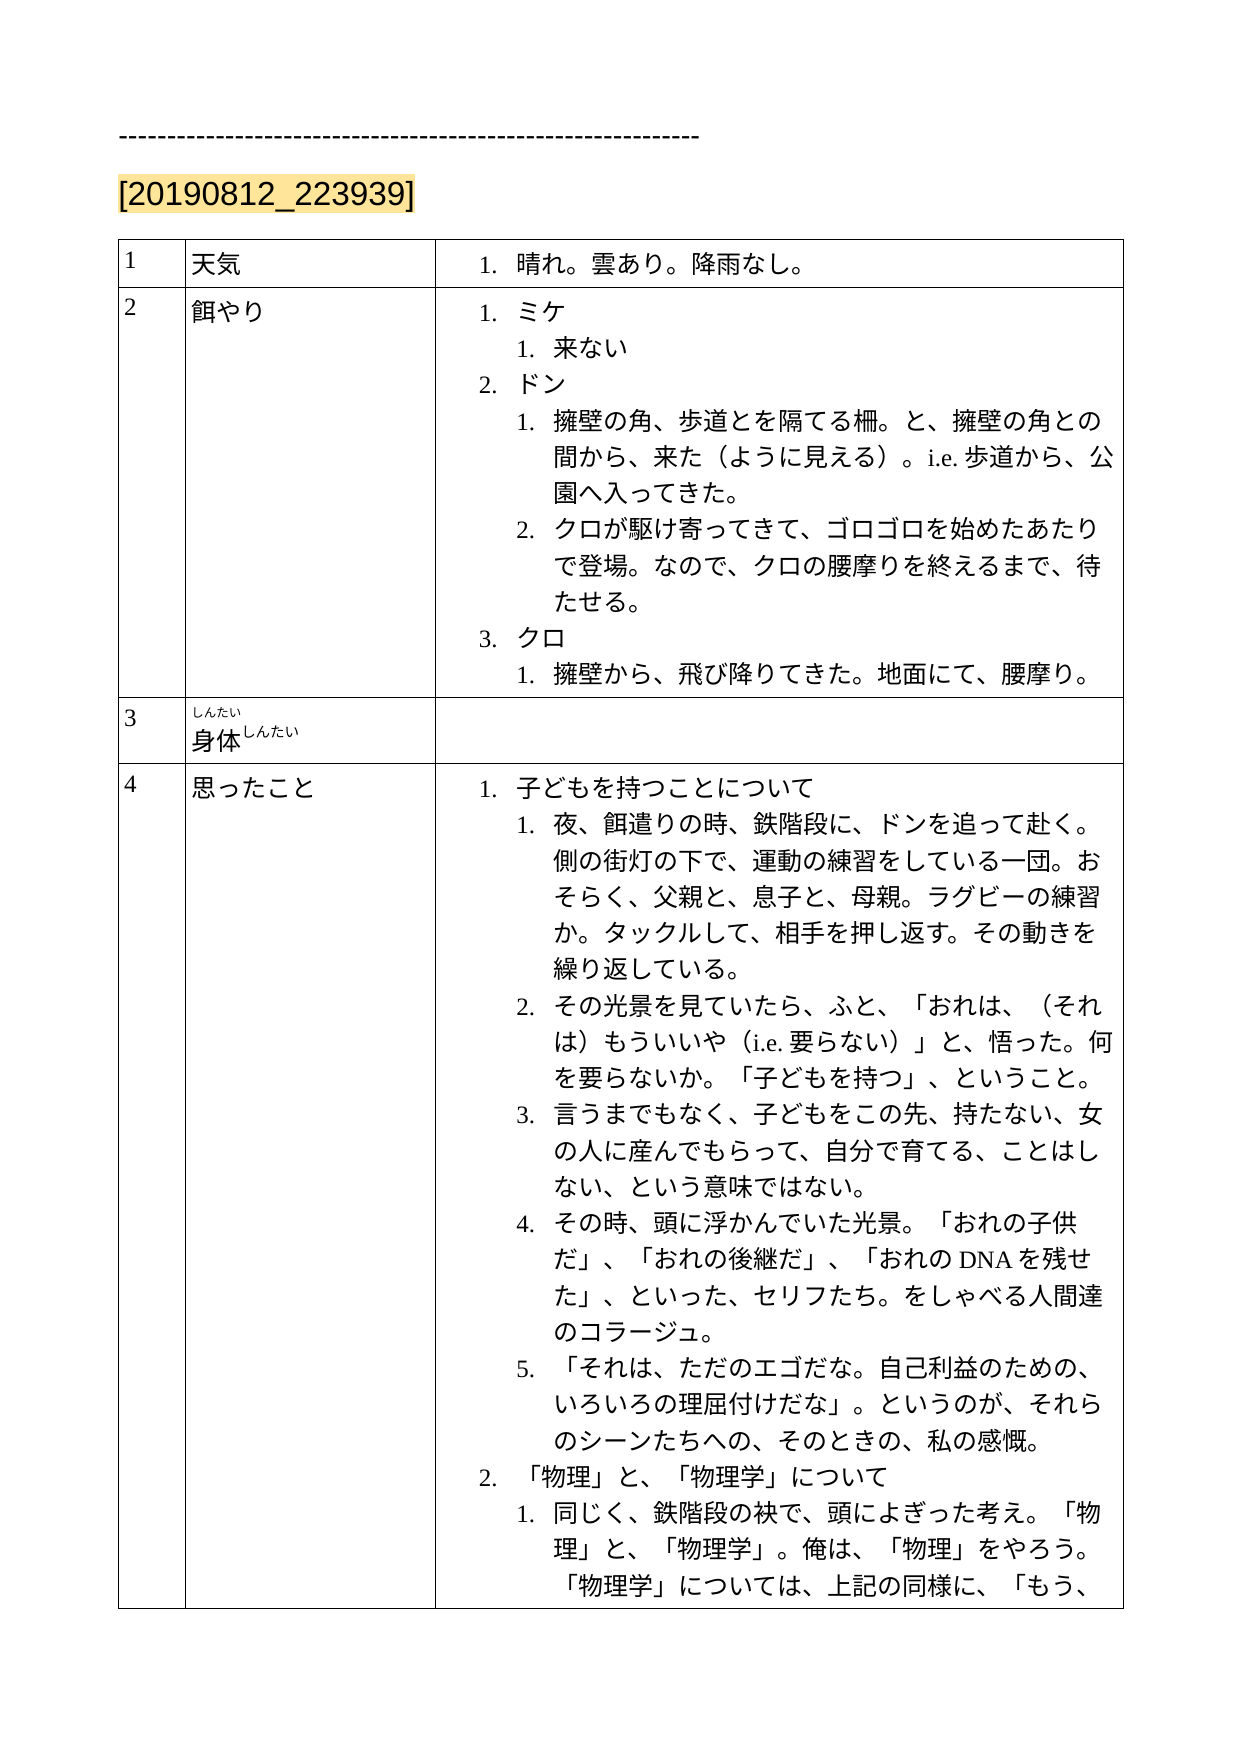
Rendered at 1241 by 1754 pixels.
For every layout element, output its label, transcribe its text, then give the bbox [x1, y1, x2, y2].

table_cell 4 [119, 764, 185, 1608]
text [20190812_223939] [118, 174, 1122, 213]
table_cell 子どもを持つことについて 夜、餌遣りの時、鉄階段に、ドンを追って赴く。側の街灯の下で、運動の練習をしている一団。おそらく、父親と、息子と、母親。ラグビーの練習か。タックルして、相手を押し返す。その動きを繰り返している。 その光景を見ていたら、ふと、「おれは、（それは）もういいや（i.e. 要らない）」と、悟った。何を要らないか。「子どもを持つ」、ということ。 言うまでもなく、子どもをこの先、持たない、女の人に産んでもらって、自分で育てる、ことはしない、という意味ではない。 その時、頭に浮かんでいた光景。「おれの子供だ」、「おれの後継だ」、「おれのDNAを残せた」、といった、セリフたち。をしゃべる人間達のコラージュ。 「それは、ただのエゴだな。自己利益のための、いろいろの理屈付けだな」。というのが、それらのシーンたちへの、そのときの、私の感慨。 「物理」と、「物理学」について 同じく、鉄階段の袂で、頭によぎった考え。「物理」と、「物理学」。俺は、「物理」をやろう。「物理学」については、上記の同様に、「もう、 [436, 764, 1123, 1608]
table_header 天気 [186, 240, 435, 287]
table_cell ミケ 来ない ドン 擁壁の角、歩道とを隔てる柵。と、擁壁の角との間から、来た（ように見える）。i.e. 歩道から、公園へ入ってきた。 クロが駆け寄ってきて、ゴロゴロを始めたあたりで登場。なので、クロの腰摩りを終えるまで、待たせる。 クロ 擁壁から、飛び降りてきた。地面にて、腰摩り。 [436, 288, 1123, 697]
table_cell 3 [119, 698, 185, 763]
text ------------------------------------------------------------ [118, 118, 1122, 152]
table_cell 身体しんたいしんたい [186, 698, 435, 763]
table_cell 餌やり [186, 288, 435, 697]
table_cell 思ったこと [186, 764, 435, 1608]
table_header 晴れ。雲あり。降雨なし。 [436, 240, 1123, 287]
table_header 1 [119, 240, 185, 287]
table_cell 2 [119, 288, 185, 697]
table_cell [436, 698, 1123, 763]
